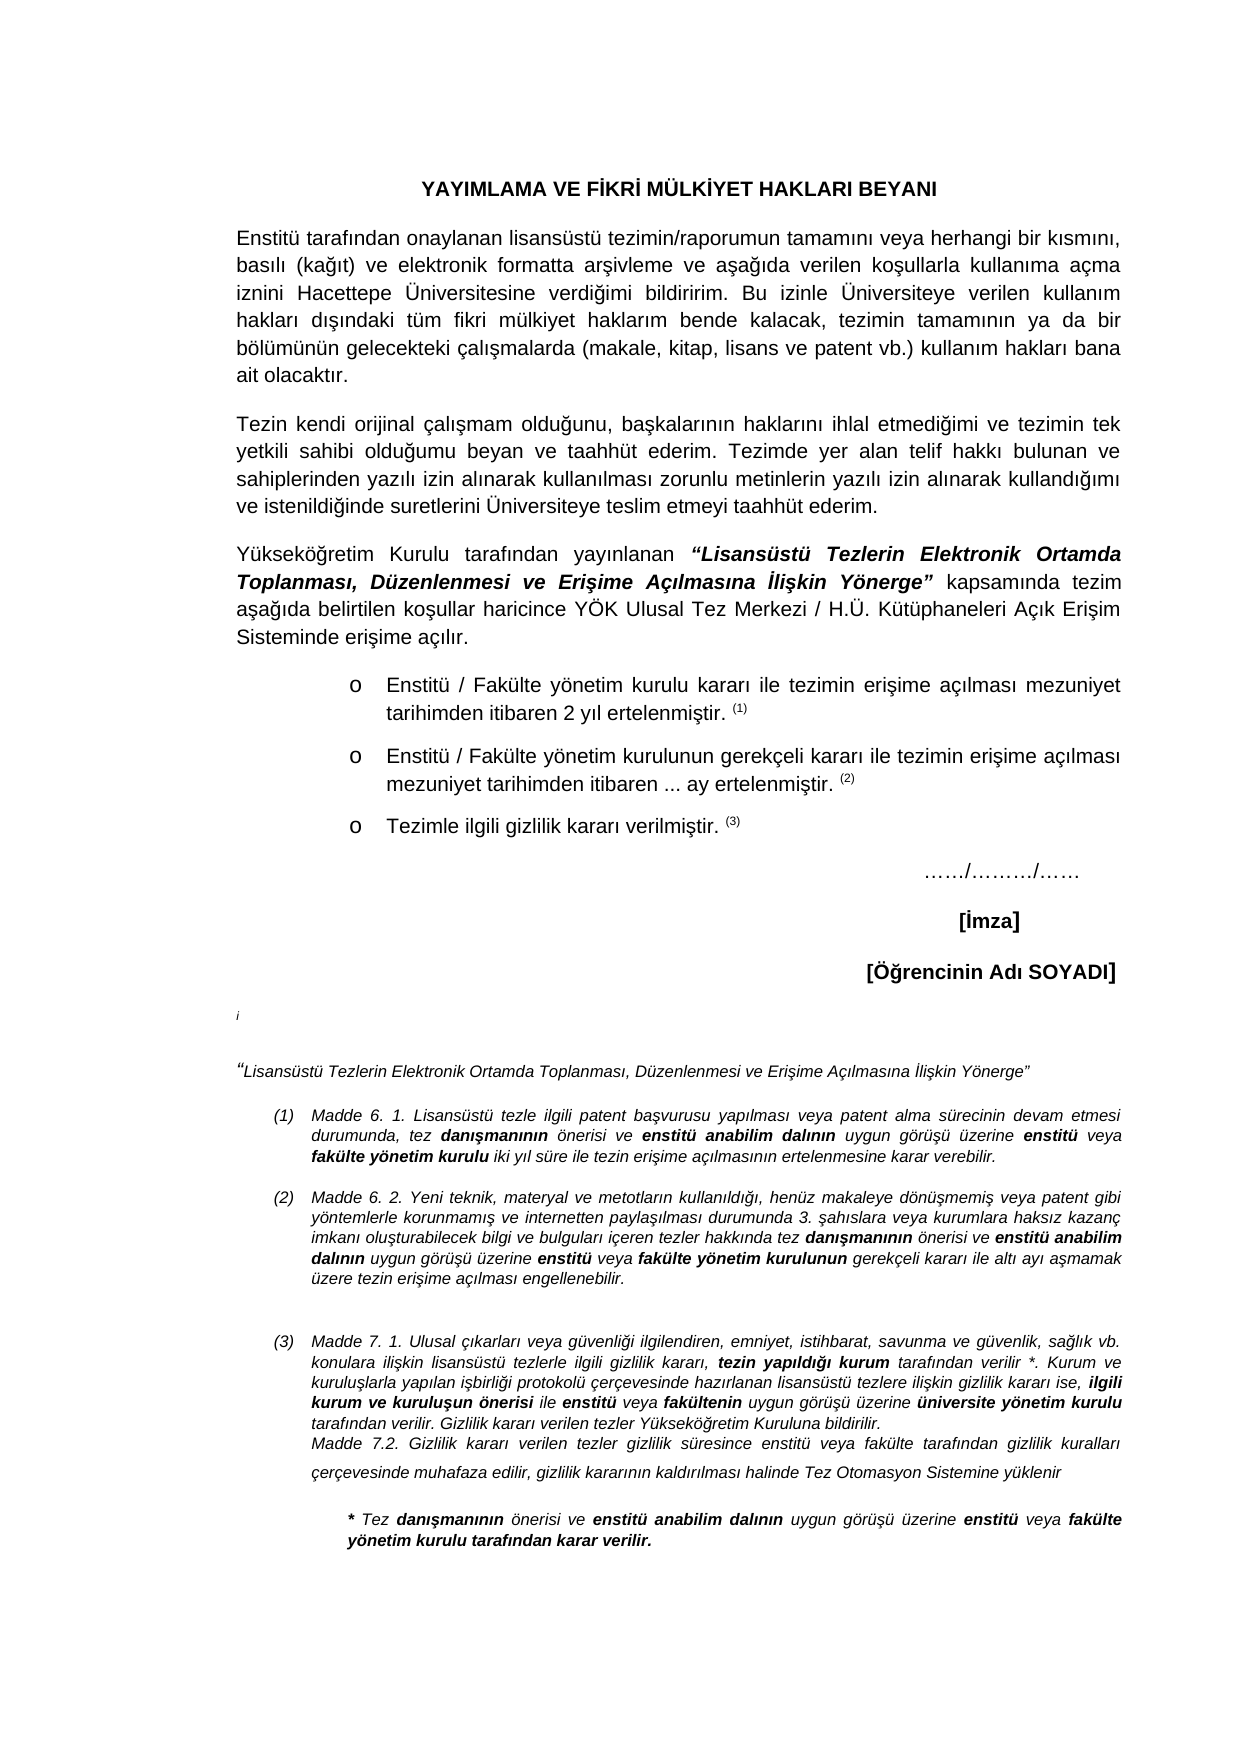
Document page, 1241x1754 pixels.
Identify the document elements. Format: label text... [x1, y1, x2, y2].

list Madde 6. 1. Lisansüstü tezle ilgili patent başvurusu yapılması veya patent alma sürecinin devam etmesi durumunda, tez danışmanının önerisi ve enstitü anabilim dalının uygun görüşü üzerine enstitü veya fakülte yönetim kurulu iki yıl süre ile tezin erişime açılmasının ertelenmesine karar verebilir. [274, 1106, 1122, 1166]
text Enstitü tarafından onaylanan lisansüstü tezimin/raporumun tamamını veya herhangi bir kısmını, basılı (kağıt) ve elektronik formatta arşivleme ve aşağıda verilen koşullarla kullanıma açma iznini Hacettepe Üniversitesine verdiğimi bildiririm. Bu izinle Üniversiteye verilen kullanım hakları dışındaki tüm fikri mülkiyet haklarım bende kalacak, tezimin tamamının ya da bir bölümünün gelecekteki çalışmalarda (makale, kitap, lisans ve patent vb.) kullanım hakları bana ait olacaktır. [236, 226, 1122, 387]
text Yükseköğretim Kurulu tarafından yayınlanan “Lisansüstü Tezlerin Elektronik Ortamda Toplanması, Düzenlenmesi ve Erişime Açılmasına İlişkin Yönerge” kapsamında tezim aşağıda belirtilen koşullar haricince YÖK Ulusal Tez Merkezi / H.Ü. Kütüphaneleri Açık Erişim Sisteminde erişime açılır. [236, 542, 1122, 649]
text [İmza] [236, 907, 1122, 933]
text YAYIMLAMA VE FİKRİ MÜLKİYET HAKLARI BEYANI [236, 177, 1122, 201]
text Tezin kendi orijinal çalışmam olduğunu, başkalarının haklarını ihlal etmediğimi ve tezimin tek yetkili sahibi olduğumu beyan ve taahhüt ederim. Tezimde yer alan telif hakkı bulunan ve sahiplerinden yazılı izin alınarak kullanılması zorunlu metinlerin yazılı izin alınarak kullandığımı ve istenildiğinde suretlerini Üniversiteye teslim etmeyi taahhüt ederim. [236, 411, 1122, 518]
list Madde 7.2. Gizlilik kararı verilen tezler gizlilik süresince enstitü veya fakülte tarafından gizlilik kuralları çerçevesinde muhafaza edilir, gizlilik kararının kaldırılması halinde Tez Otomasyon Sistemine yüklenir [311, 1434, 1122, 1483]
list Tezimle ilgili gizlilik kararı verilmiştir. (3) [349, 814, 1122, 840]
text “Lisansüstü Tezlerin Elektronik Ortamda Toplanması, Düzenlenmesi ve Erişime Açılmasına İlişkin Yönerge” [236, 1057, 1122, 1081]
list Madde 7. 1. Ulusal çıkarları veya güvenliği ilgilendiren, emniyet, istihbarat, savunma ve güvenlik, sağlık vb. konulara ilişkin lisansüstü tezlerle ilgili gizlilik kararı, tezin yapıldığı kurum tarafından verilir *. Kurum ve kuruluşlarla yapılan işbirliği protokolü çerçevesinde hazırlanan lisansüstü tezlere ilişkin gizlilik kararı ise, ilgili kurum ve kuruluşun önerisi ile enstitü veya fakültenin uygun görüşü üzerine üniversite yönetim kurulu tarafından verilir. Gizlilik kararı verilen tezler Yükseköğretim Kuruluna bildirilir. [274, 1332, 1122, 1433]
list Enstitü / Fakülte yönetim kurulunun gerekçeli kararı ile tezimin erişime açılması mezuniyet tarihimden itibaren ... ay ertelenmiştir. (2) [349, 743, 1122, 796]
text ……/………/…… [900, 859, 1122, 883]
list Enstitü / Fakülte yönetim kurulu kararı ile tezimin erişime açılması mezuniyet tarihimden itibaren 2 yıl ertelenmiştir. (1) [349, 673, 1122, 725]
text [Öğrencinin Adı SOYADI] [236, 958, 1122, 984]
list Madde 6. 2. Yeni teknik, materyal ve metotların kullanıldığı, henüz makaleye dönüşmemiş veya patent gibi yöntemlerle korunmamış ve internetten paylaşılması durumunda 3. şahıslara veya kurumlara haksız kazanç imkanı oluşturabilecek bilgi ve bulguları içeren tezler hakkında tez danışmanının önerisi ve enstitü anabilim dalının uygun görüşü üzerine enstitü veya fakülte yönetim kurulunun gerekçeli kararı ile altı ayı aşmamak üzere tezin erişime açılması engellenebilir. [274, 1187, 1122, 1288]
list * Tez danışmanının önerisi ve enstitü anabilim dalının uygun görüşü üzerine enstitü veya fakülte yönetim kurulu tarafından karar verilir. [347, 1509, 1122, 1550]
